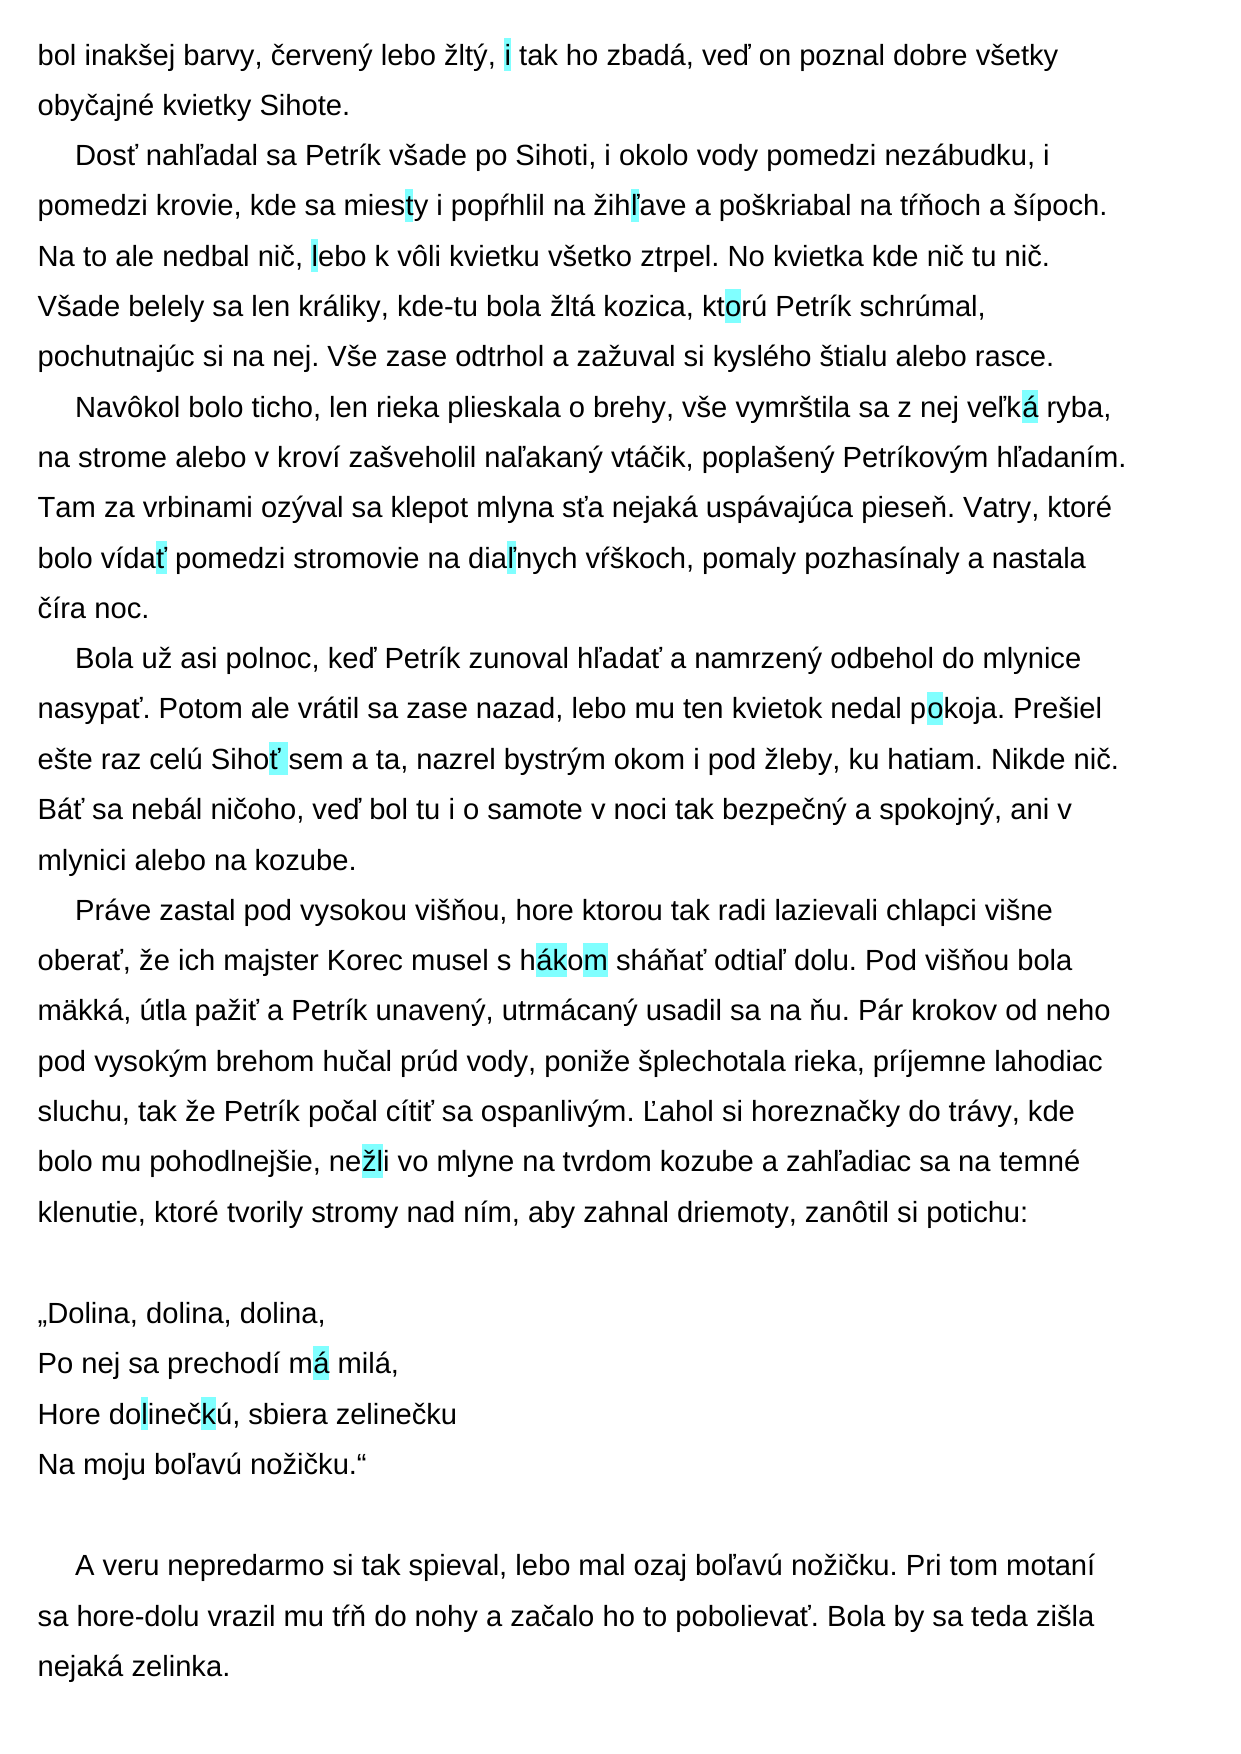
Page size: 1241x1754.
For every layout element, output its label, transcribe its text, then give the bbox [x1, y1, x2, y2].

text Hore dolinečkú, sbiera zelinečku [37, 1397, 1130, 1430]
text A veru nepredarmo si tak spieval, lebo mal ozaj boľavú nožičku. Pri tom motaní sa hore-dolu vrazil mu tŕň do nohy a začalo ho to pobolievať. Bola by sa teda zišla nejaká zelinka. [37, 1548, 1130, 1682]
text bol inakšej barvy, červený lebo žltý, i tak ho zbadá, veď on poznal dobre všetky obyčajné kvietky Sihote. [37, 37, 1130, 121]
text „Dolina, dolina, dolina, [37, 1296, 1130, 1329]
text Práve zastal pod vysokou višňou, hore ktorou tak radi lazievali chlapci višne oberať, že ich majster Korec musel s hákom sháňať odtiaľ dolu. Pod višňou bola mäkká, útla pažiť a Petrík unavený, utrmácaný usadil sa na ňu. Pár krokov od neho pod vysokým brehom hučal prúd vody, poniže šplechotala rieka, príjemne lahodiac sluchu, tak že Petrík počal cítiť sa ospanlivým. Ľahol si horeznačky do trávy, kde bolo mu pohodlnejšie, nežli vo mlyne na tvrdom kozube a zahľadiac sa na temné klenutie, ktoré tvorily stromy nad ním, aby zahnal driemoty, zanôtil si potichu: [37, 893, 1130, 1228]
text Navôkol bolo ticho, len rieka plieskala o brehy, vše vymrštila sa z nej veľká ryba, na strome alebo v kroví zašveholil naľakaný vtáčik, poplašený Petríkovým hľadaním. Tam za vrbinami ozýval sa klepot mlyna sťa nejaká uspávajúca pieseň. Vatry, ktoré bolo vídať pomedzi stromovie na diaľnych vŕškoch, pomaly pozhasínaly a nastala číra noc. [37, 390, 1130, 624]
text Dosť nahľadal sa Petrík všade po Sihoti, i okolo vody pomedzi nezábudku, i pomedzi krovie, kde sa miesty i popŕhlil na žihľave a poškriabal na tŕňoch a šípoch. Na to ale nedbal nič, lebo k vôli kvietku všetko ztrpel. No kvietka kde nič tu nič. Všade belely sa len králiky, kde-tu bola žltá kozica, ktorú Petrík schrúmal, pochutnajúc si na nej. Vše zase odtrhol a zažuval si kyslého štialu alebo rasce. [37, 138, 1130, 373]
text Bola už asi polnoc, keď Petrík zunoval hľa­dať a namrzený odbehol do mlynice nasypať. Potom ale vrátil sa zase nazad, lebo mu ten kvietok nedal pokoja. Prešiel ešte raz celú Sihoť sem a ta, nazrel bystrým okom i pod žleby, ku hatiam. Nikde nič. Báť sa nebál ničoho, veď bol tu i o samote v noci tak bezpečný a spokojný, ani v mlynici alebo na kozube. [37, 641, 1130, 876]
text Po nej sa prechodí má milá, [37, 1346, 1130, 1380]
text Na moju boľavú nožičku.“ [37, 1447, 1130, 1481]
